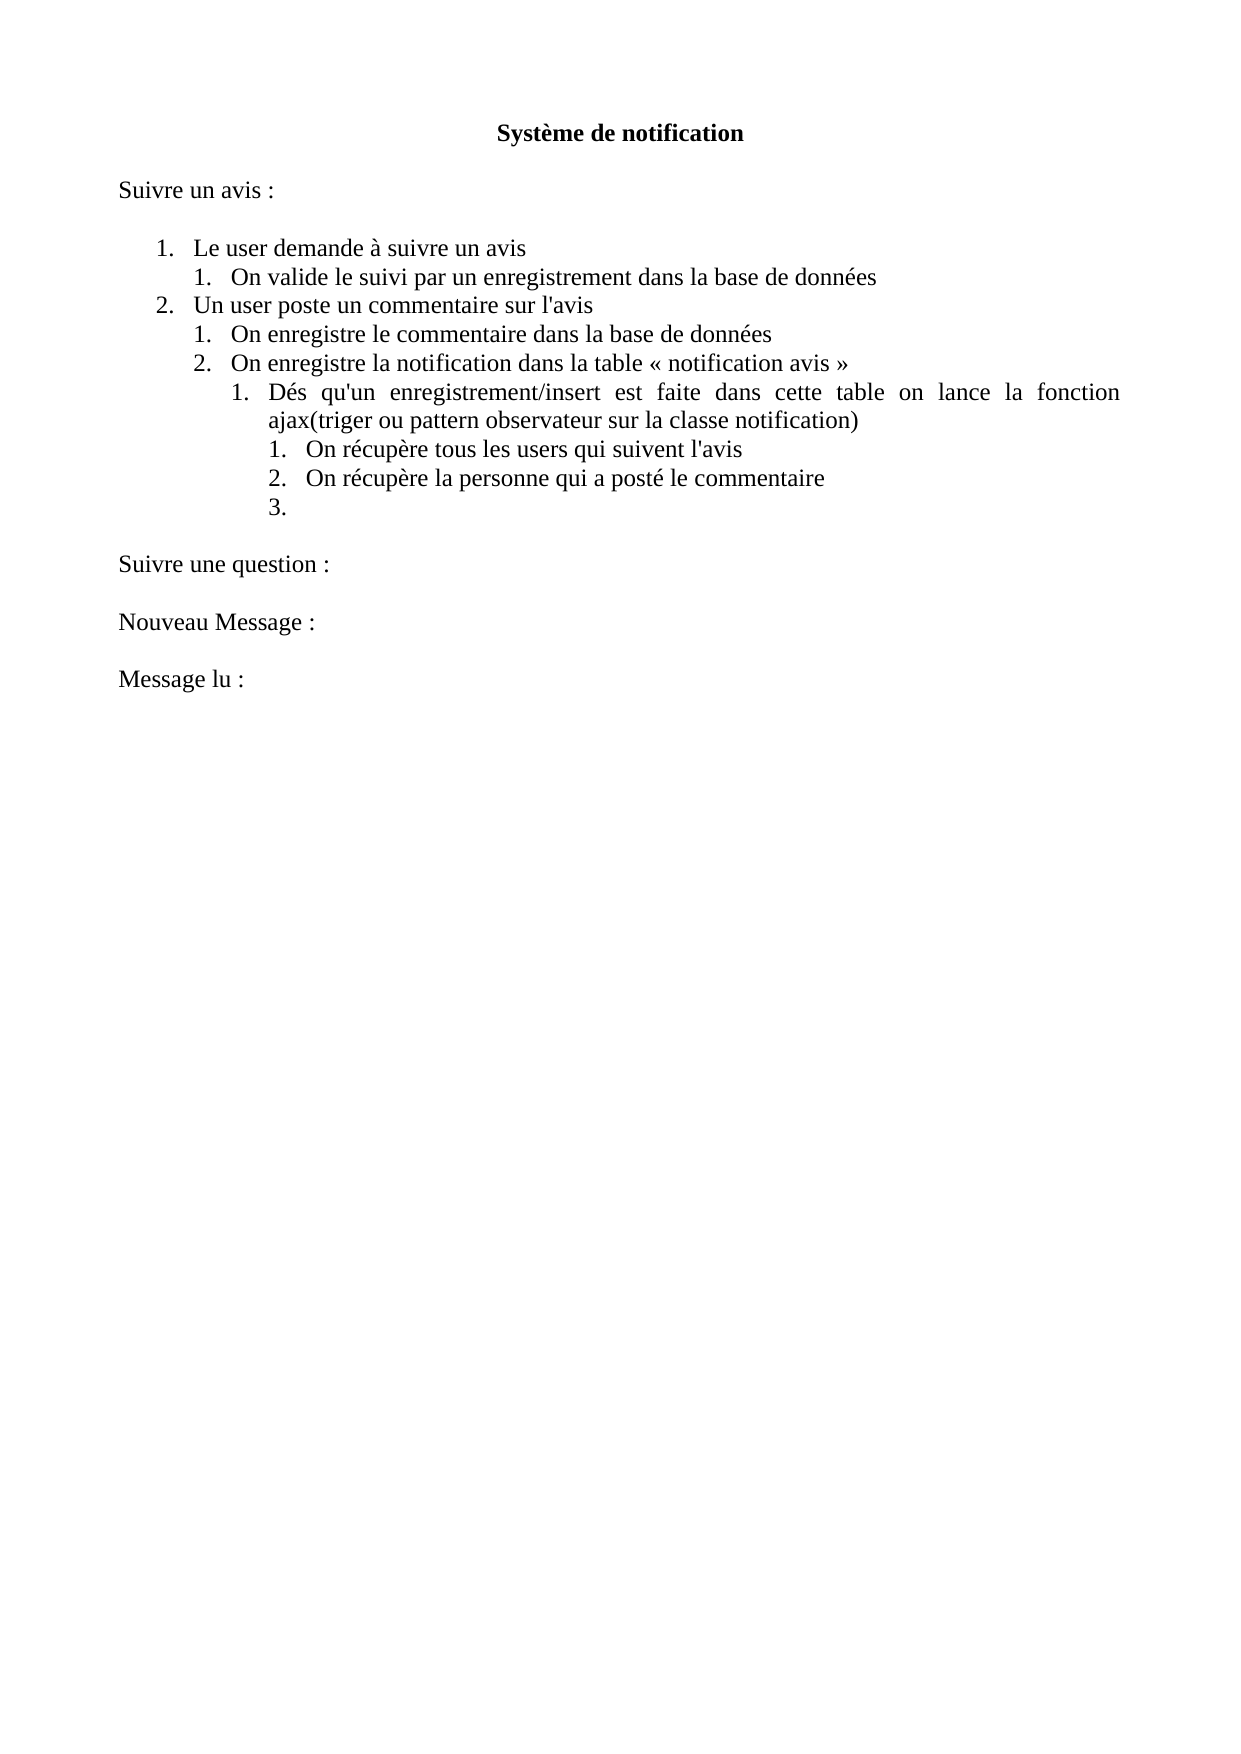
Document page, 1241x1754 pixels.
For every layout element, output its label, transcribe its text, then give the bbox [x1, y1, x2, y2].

list Un user poste un commentaire sur l'avis [156, 291, 1122, 319]
list On enregistre la notification dans la table « notification avis » [193, 348, 1122, 377]
list Dés qu'un enregistrement/insert est faite dans cette table on lance la fonction ajax(triger ou pattern observateur sur la classe notification) [231, 377, 1122, 434]
text Système de notification [118, 118, 1122, 147]
list On valide le suivi par un enregistrement dans la base de données [193, 262, 1122, 291]
text Message lu : [118, 664, 1122, 693]
text Suivre un avis : [118, 176, 1122, 204]
list On récupère tous les users qui suivent l'avis [268, 434, 1122, 463]
text Nouveau Message : [118, 607, 1122, 636]
list On récupère la personne qui a posté le commentaire [268, 463, 1122, 492]
list Le user demande à suivre un avis [156, 233, 1122, 262]
text Suivre une question : [118, 549, 1122, 578]
list On enregistre le commentaire dans la base de données [193, 319, 1122, 348]
